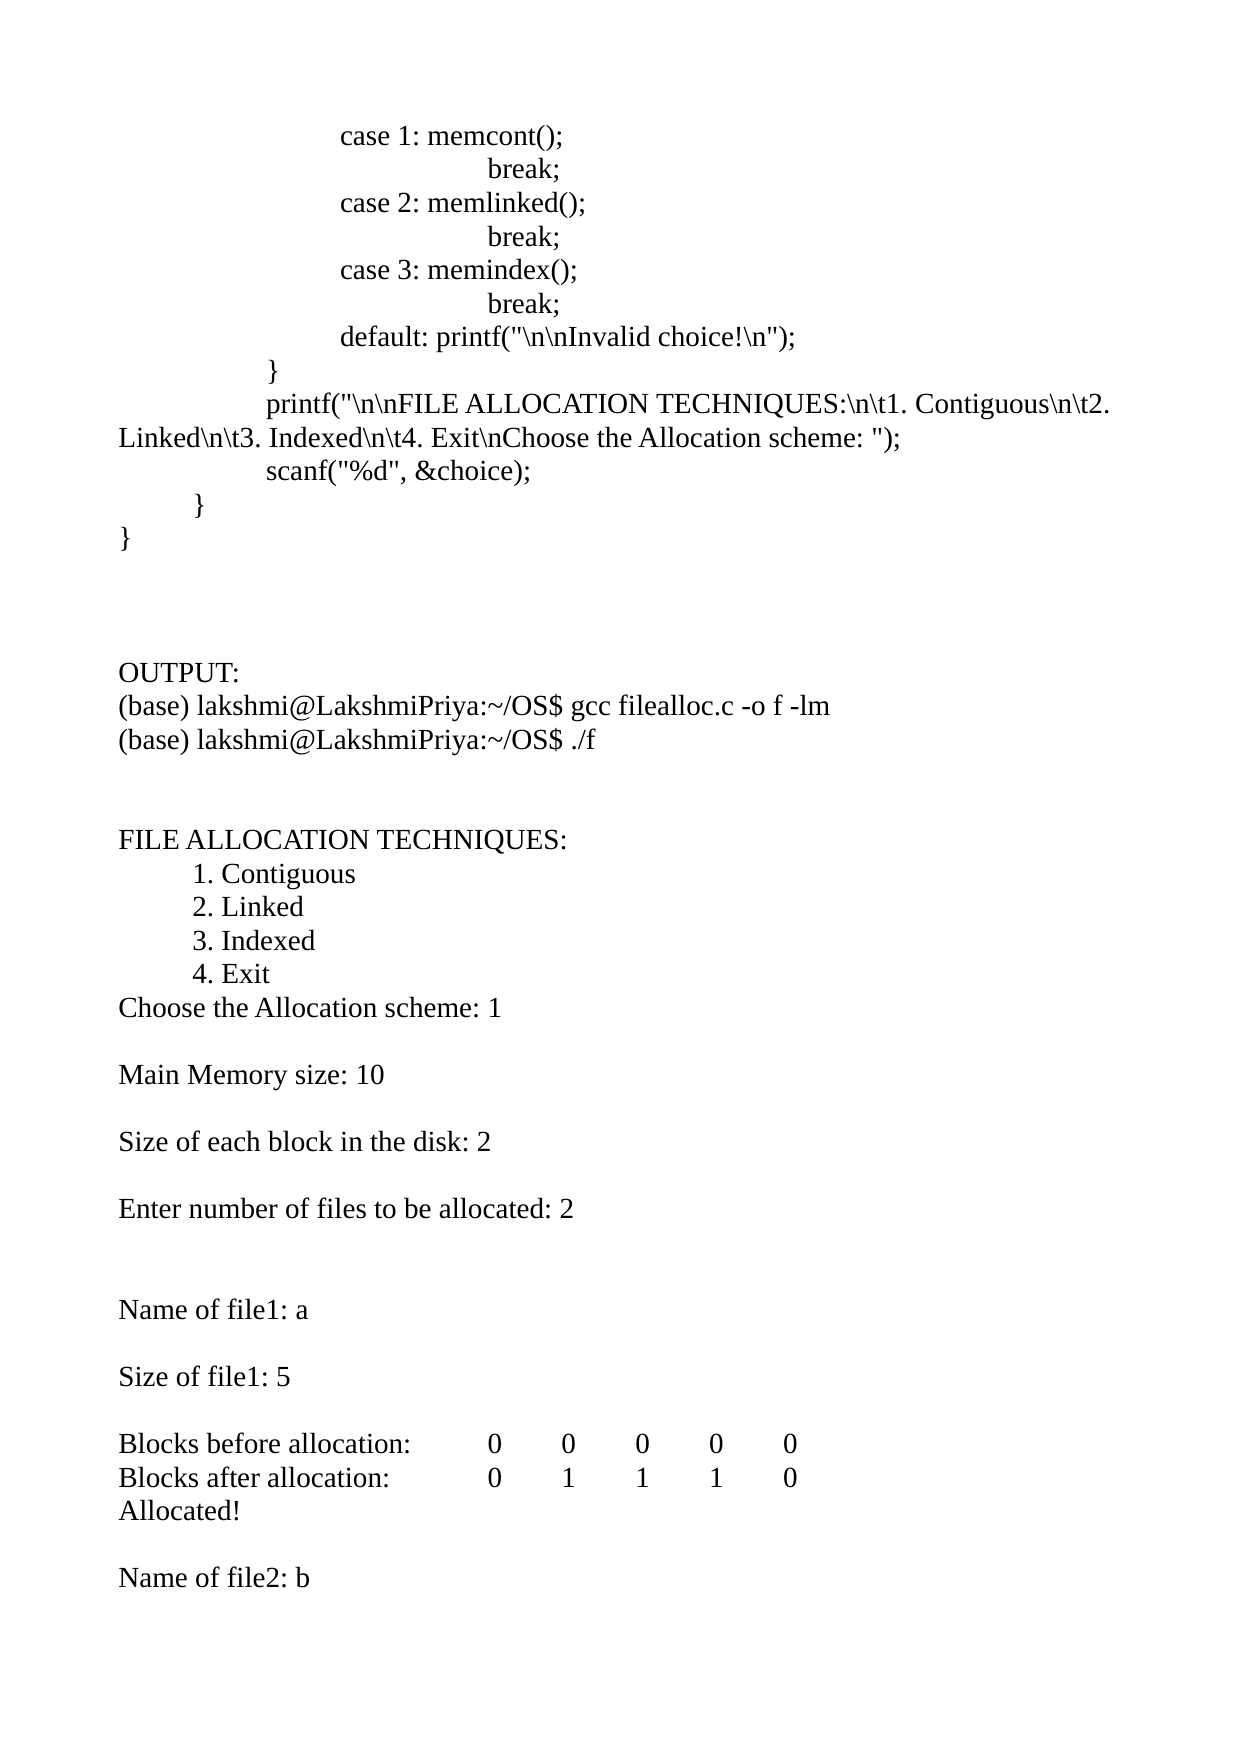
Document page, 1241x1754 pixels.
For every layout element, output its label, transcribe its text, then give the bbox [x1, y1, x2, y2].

text 3. Indexed [118, 923, 1122, 957]
text case 1: memcont(); [118, 118, 1122, 152]
text 4. Exit [118, 957, 1122, 990]
text Name of file1: a [118, 1292, 1122, 1326]
text (base) lakshmi@LakshmiPriya:~/OS$ gcc filealloc.c -o f -lm [118, 688, 1122, 722]
text break; [118, 152, 1122, 185]
text Choose the Allocation scheme: 1 [118, 990, 1122, 1024]
text case 3: memindex(); [118, 252, 1122, 286]
text } [118, 353, 1122, 386]
text 1. Contiguous [118, 856, 1122, 889]
text FILE ALLOCATION TECHNIQUES: [118, 822, 1122, 856]
text } [118, 521, 1122, 554]
text scanf("%d", &choice); [118, 453, 1122, 487]
text printf("\n\nFILE ALLOCATION TECHNIQUES:\n\t1. Contiguous\n\t2. Linked\n\t3. Indexed\n\t4. Exit\nChoose the Allocation scheme: "); [118, 386, 1122, 453]
text Blocks before allocation: 0 0 0 0 0 [118, 1426, 1122, 1460]
text Name of file2: b [118, 1560, 1122, 1594]
text Enter number of files to be allocated: 2 [118, 1191, 1122, 1225]
text OUTPUT: [118, 655, 1122, 688]
text Size of file1: 5 [118, 1359, 1122, 1393]
text } [118, 487, 1122, 521]
text 2. Linked [118, 889, 1122, 923]
text Size of each block in the disk: 2 [118, 1124, 1122, 1158]
text Allocated! [118, 1493, 1122, 1527]
text (base) lakshmi@LakshmiPriya:~/OS$ ./f [118, 722, 1122, 755]
text Blocks after allocation: 0 1 1 1 0 [118, 1460, 1122, 1493]
text default: printf("\n\nInvalid choice!\n"); [118, 319, 1122, 353]
text case 2: memlinked(); [118, 185, 1122, 219]
text Main Memory size: 10 [118, 1057, 1122, 1091]
text break; [118, 219, 1122, 252]
text break; [118, 286, 1122, 319]
